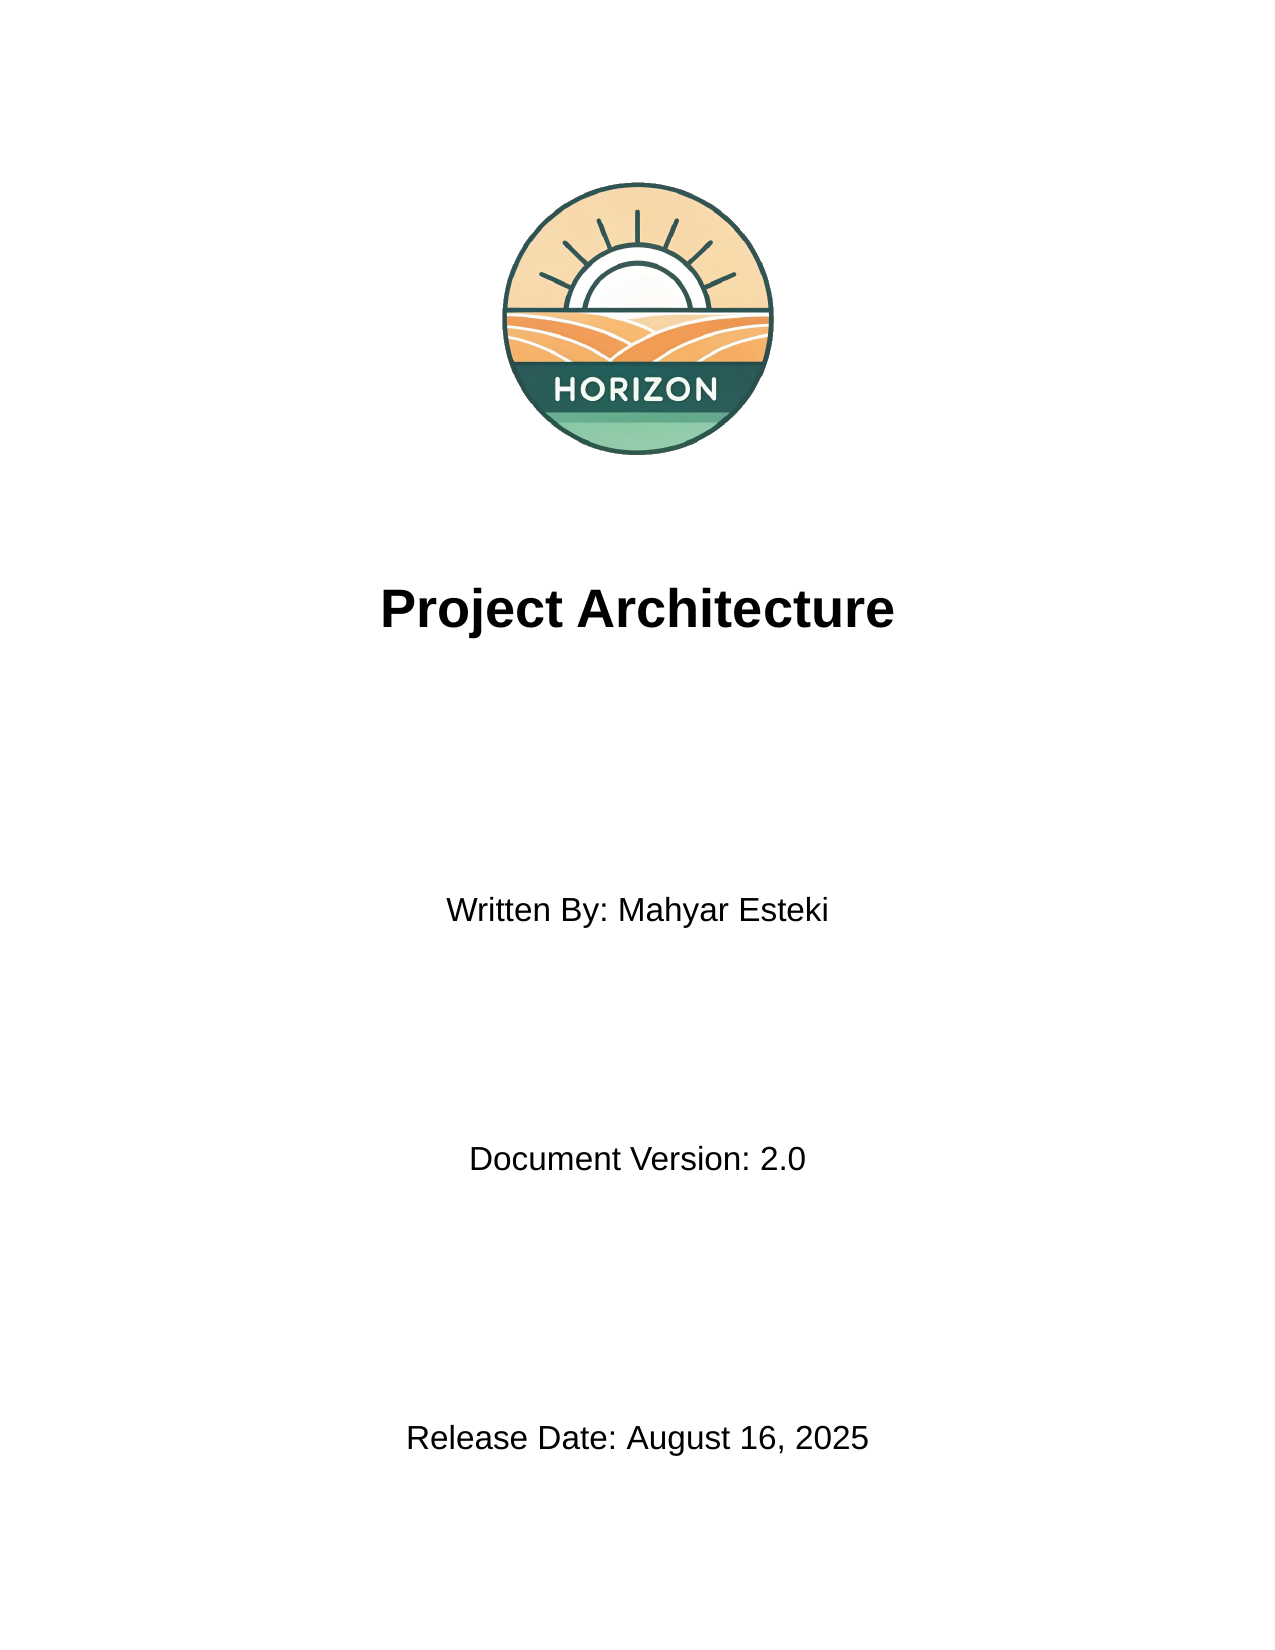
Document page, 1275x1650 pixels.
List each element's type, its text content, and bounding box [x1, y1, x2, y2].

text Written By: Mahyar Esteki [118, 890, 1157, 928]
picture [496, 176, 779, 459]
title Project Architecture [118, 577, 1157, 639]
text Release Date: August 16, 2025 [118, 1418, 1157, 1457]
text Document Version: 2.0 [118, 1139, 1157, 1222]
